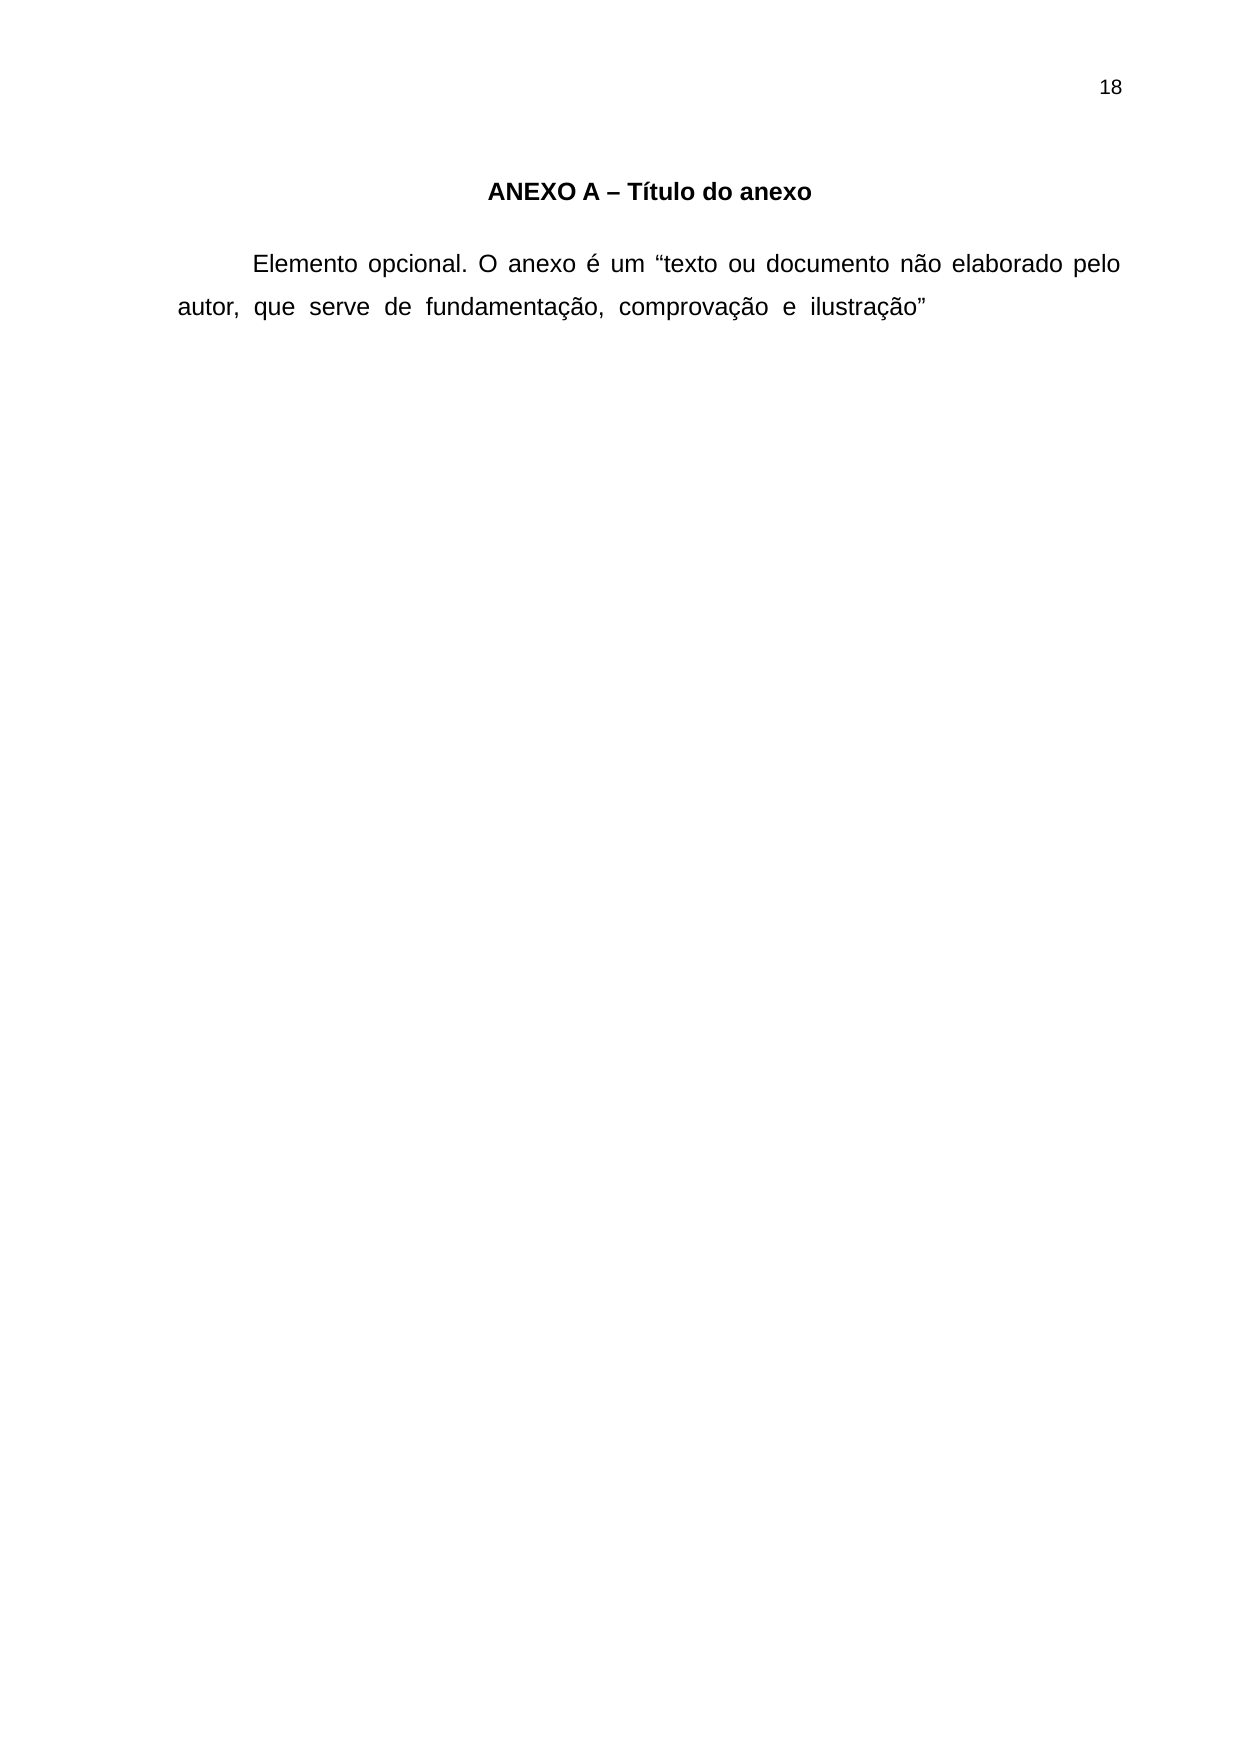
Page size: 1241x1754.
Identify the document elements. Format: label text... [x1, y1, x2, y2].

text Elemento opcional. O anexo é um “texto ou documento não elaborado pelo autor, que serve de fundamentação, comprovação e ilustração” [177, 249, 1122, 321]
subtitle ANEXO A – Título do anexo [177, 177, 1122, 206]
